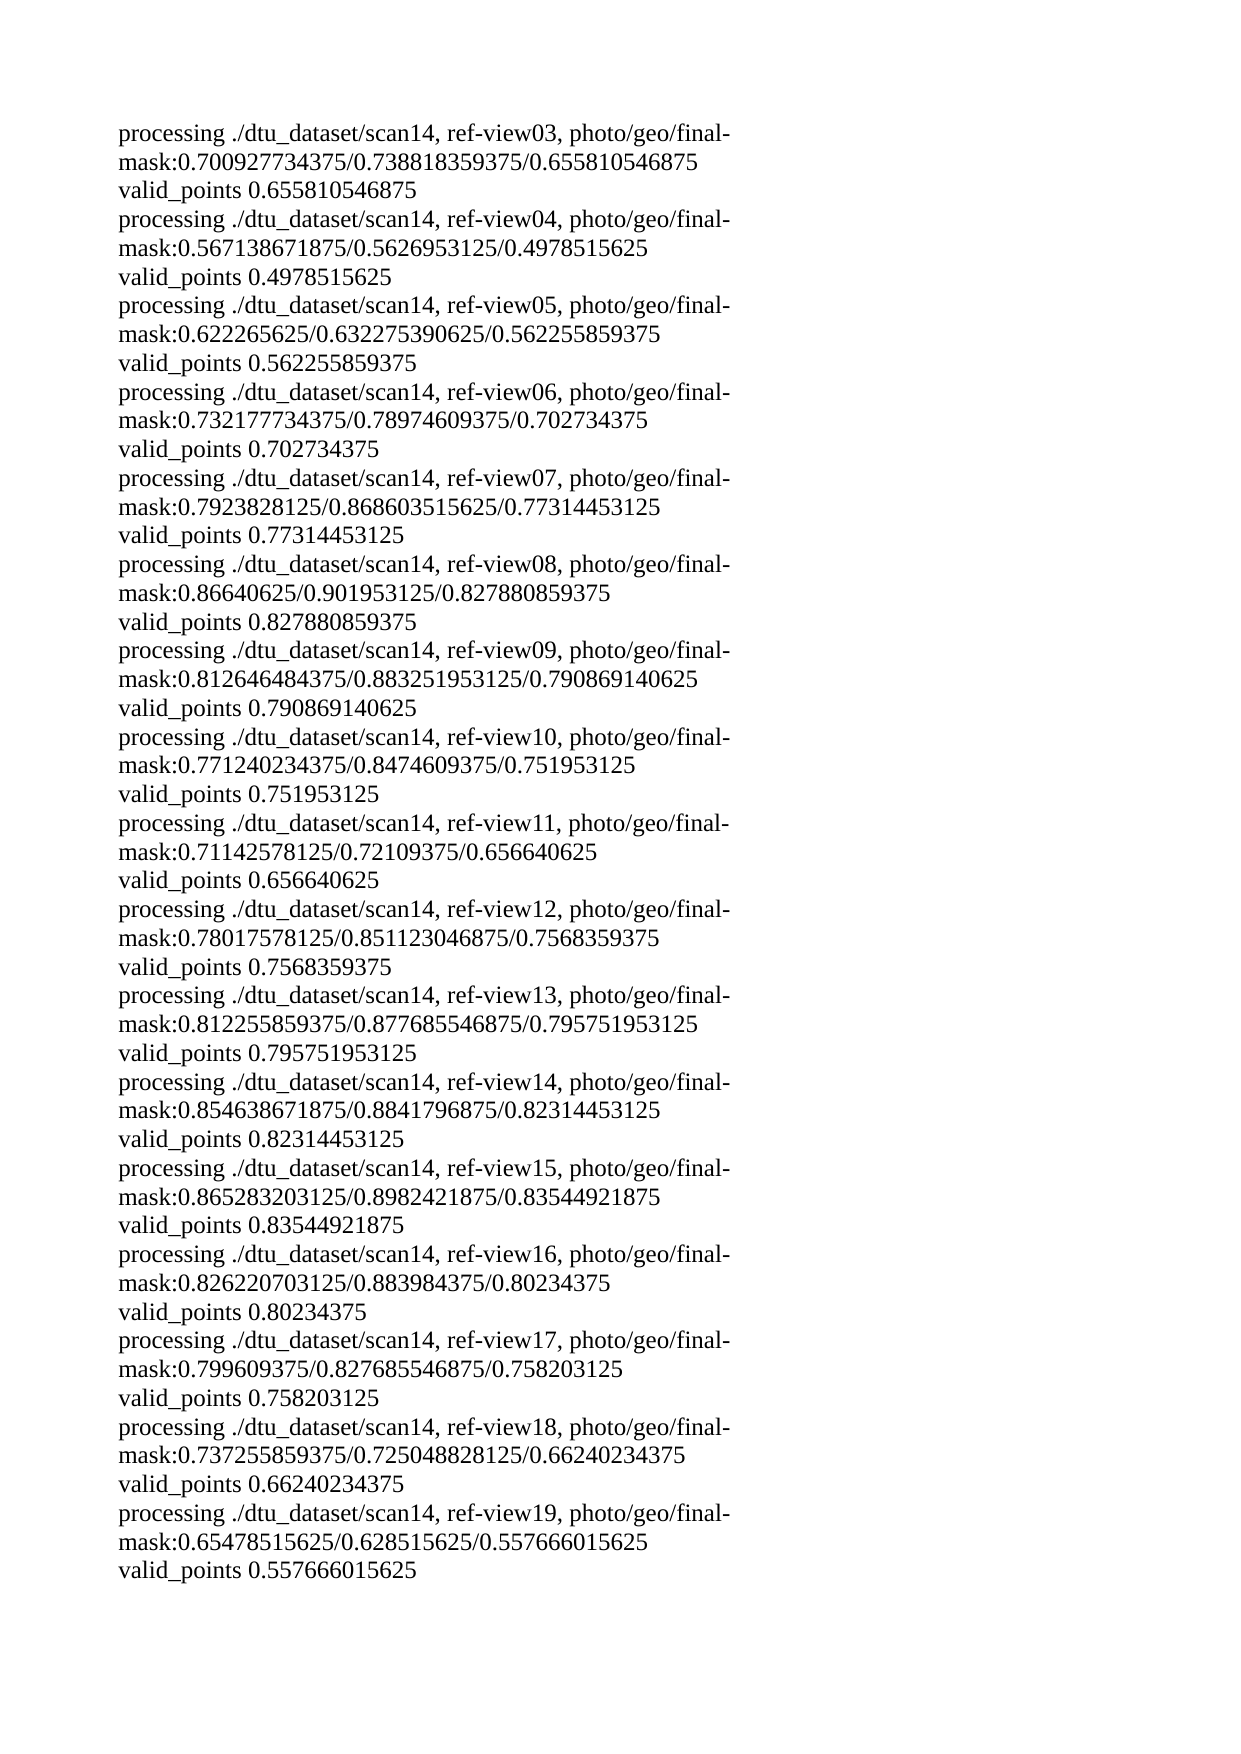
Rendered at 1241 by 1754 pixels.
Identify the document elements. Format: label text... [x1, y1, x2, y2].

text processing ./dtu_dataset/scan14, ref-view17, photo/geo/final-mask:0.799609375/0.827685546875/0.758203125 [118, 1326, 1122, 1383]
text valid_points 0.655810546875 [118, 176, 1122, 204]
text processing ./dtu_dataset/scan14, ref-view04, photo/geo/final-mask:0.567138671875/0.5626953125/0.4978515625 [118, 204, 1122, 262]
text processing ./dtu_dataset/scan14, ref-view07, photo/geo/final-mask:0.7923828125/0.868603515625/0.77314453125 [118, 463, 1122, 521]
text valid_points 0.80234375 [118, 1297, 1122, 1326]
text valid_points 0.7568359375 [118, 952, 1122, 981]
text processing ./dtu_dataset/scan14, ref-view18, photo/geo/final-mask:0.737255859375/0.725048828125/0.66240234375 [118, 1412, 1122, 1469]
text valid_points 0.790869140625 [118, 693, 1122, 722]
text processing ./dtu_dataset/scan14, ref-view15, photo/geo/final-mask:0.865283203125/0.8982421875/0.83544921875 [118, 1153, 1122, 1211]
text valid_points 0.795751953125 [118, 1038, 1122, 1067]
text processing ./dtu_dataset/scan14, ref-view10, photo/geo/final-mask:0.771240234375/0.8474609375/0.751953125 [118, 722, 1122, 779]
text processing ./dtu_dataset/scan14, ref-view05, photo/geo/final-mask:0.622265625/0.632275390625/0.562255859375 [118, 291, 1122, 348]
text processing ./dtu_dataset/scan14, ref-view19, photo/geo/final-mask:0.65478515625/0.628515625/0.557666015625 [118, 1498, 1122, 1556]
text valid_points 0.557666015625 [118, 1556, 1122, 1584]
text processing ./dtu_dataset/scan14, ref-view13, photo/geo/final-mask:0.812255859375/0.877685546875/0.795751953125 [118, 981, 1122, 1038]
text valid_points 0.66240234375 [118, 1469, 1122, 1498]
text valid_points 0.751953125 [118, 779, 1122, 808]
text valid_points 0.562255859375 [118, 348, 1122, 377]
text valid_points 0.758203125 [118, 1383, 1122, 1412]
text valid_points 0.702734375 [118, 434, 1122, 463]
text valid_points 0.827880859375 [118, 607, 1122, 636]
text processing ./dtu_dataset/scan14, ref-view08, photo/geo/final-mask:0.86640625/0.901953125/0.827880859375 [118, 549, 1122, 607]
text processing ./dtu_dataset/scan14, ref-view16, photo/geo/final-mask:0.826220703125/0.883984375/0.80234375 [118, 1239, 1122, 1297]
text processing ./dtu_dataset/scan14, ref-view11, photo/geo/final-mask:0.71142578125/0.72109375/0.656640625 [118, 808, 1122, 866]
text processing ./dtu_dataset/scan14, ref-view03, photo/geo/final-mask:0.700927734375/0.738818359375/0.655810546875 [118, 118, 1122, 176]
text valid_points 0.656640625 [118, 866, 1122, 894]
text valid_points 0.77314453125 [118, 521, 1122, 549]
text processing ./dtu_dataset/scan14, ref-view14, photo/geo/final-mask:0.854638671875/0.8841796875/0.82314453125 [118, 1067, 1122, 1124]
text processing ./dtu_dataset/scan14, ref-view09, photo/geo/final-mask:0.812646484375/0.883251953125/0.790869140625 [118, 636, 1122, 693]
text valid_points 0.4978515625 [118, 262, 1122, 291]
text valid_points 0.82314453125 [118, 1124, 1122, 1153]
text processing ./dtu_dataset/scan14, ref-view12, photo/geo/final-mask:0.78017578125/0.851123046875/0.7568359375 [118, 894, 1122, 952]
text processing ./dtu_dataset/scan14, ref-view06, photo/geo/final-mask:0.732177734375/0.78974609375/0.702734375 [118, 377, 1122, 434]
text valid_points 0.83544921875 [118, 1211, 1122, 1239]
